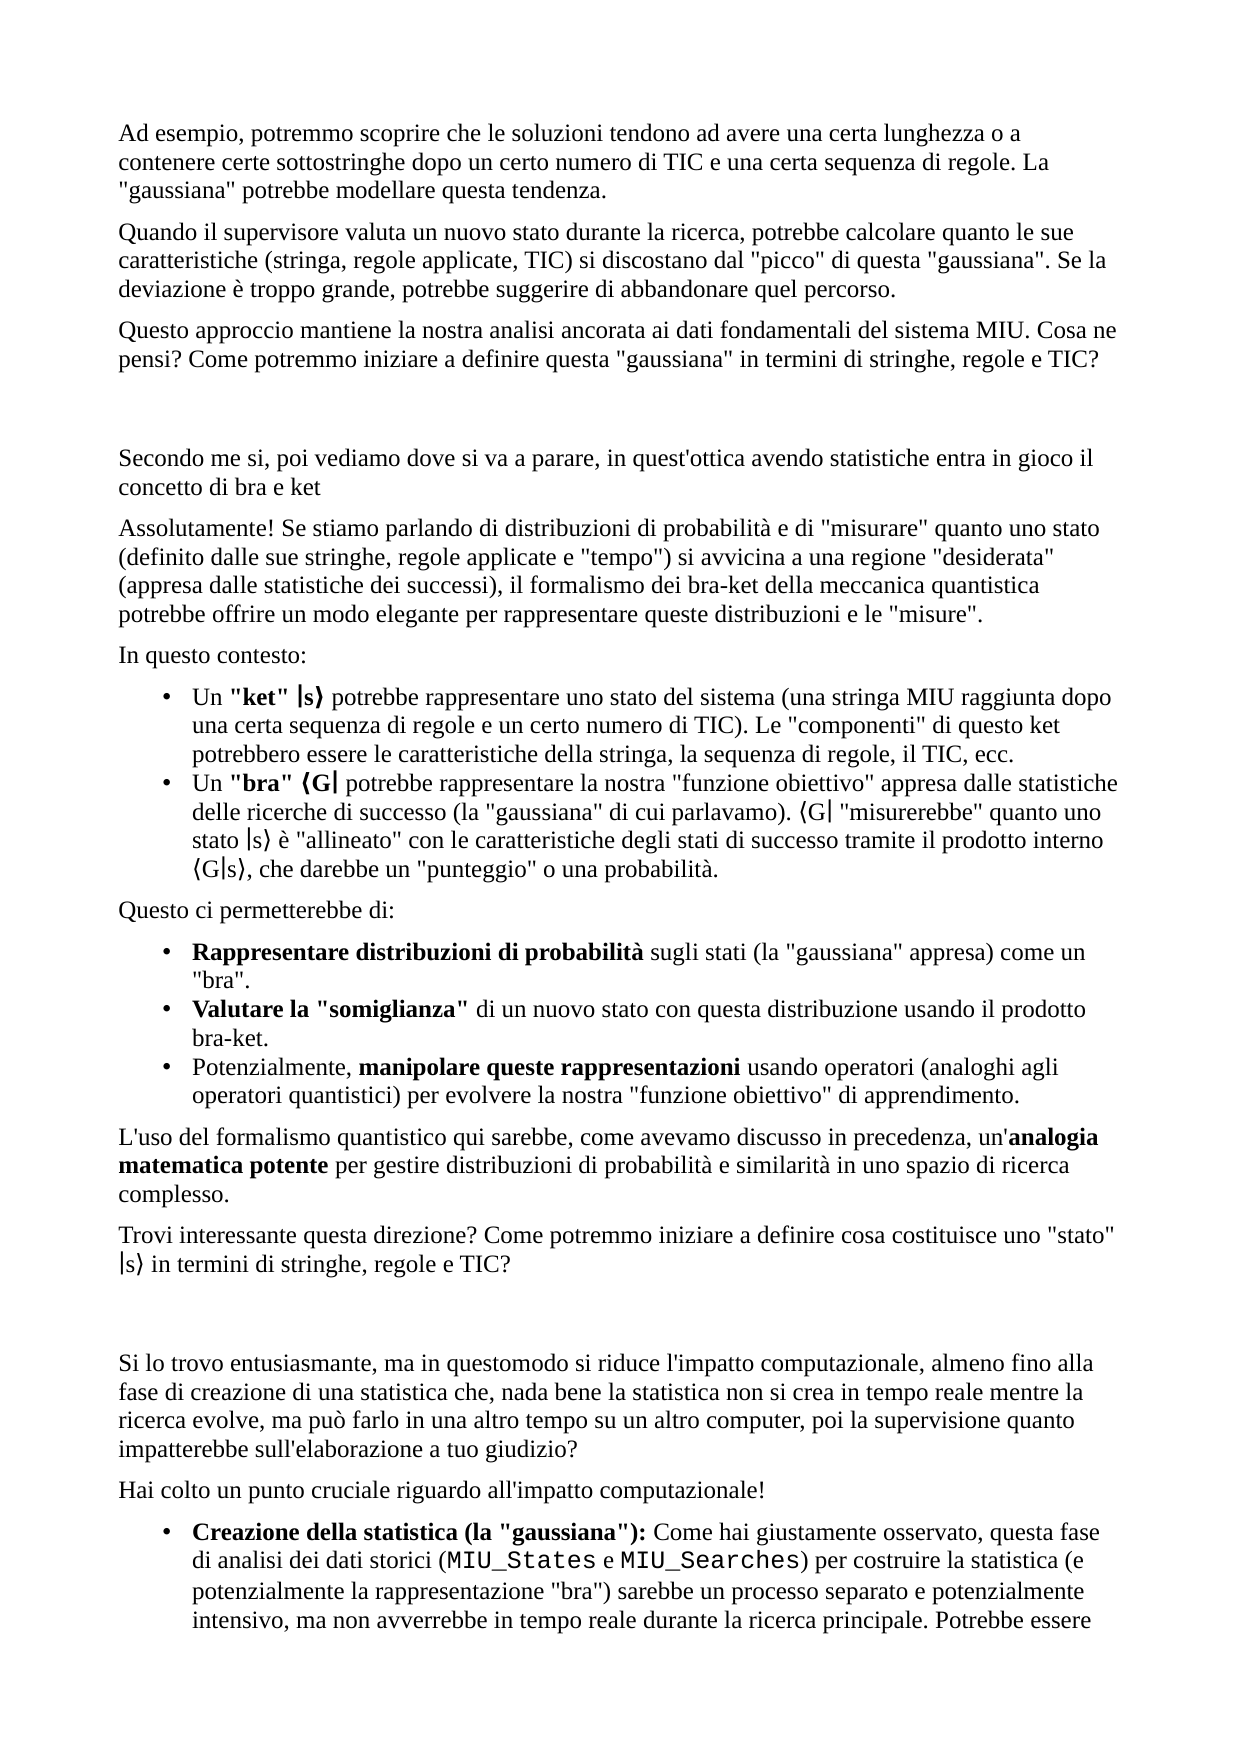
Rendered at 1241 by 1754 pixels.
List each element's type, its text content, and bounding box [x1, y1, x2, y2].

text Assolutamente! Se stiamo parlando di distribuzioni di probabilità e di "misurare" quanto uno stato (definito dalle sue stringhe, regole applicate e "tempo") si avvicina a una regione "desiderata" (appresa dalle statistiche dei successi), il formalismo dei bra-ket della meccanica quantistica potrebbe offrire un modo elegante per rappresentare queste distribuzioni e le "misure". [118, 513, 1122, 628]
text Si lo trovo entusiasmante, ma in questomodo si riduce l'impatto computazionale, almeno fino alla fase di creazione di una statistica che, nada bene la statistica non si crea in tempo reale mentre la ricerca evolve, ma può farlo in una altro tempo su un altro computer, poi la supervisione quanto impatterebbe sull'elaborazione a tuo giudizio? [118, 1348, 1122, 1463]
list Creazione della statistica (la "gaussiana"): Come hai giustamente osservato, questa fase di analisi dei dati storici (MIU_States e MIU_Searches) per costruire la statistica (e potenzialmente la rappresentazione "bra") sarebbe un processo separato e potenzialmente intensivo, ma non avverrebbe in tempo reale durante la ricerca principale. Potrebbe essere [162, 1517, 1122, 1634]
text Quando il supervisore valuta un nuovo stato durante la ricerca, potrebbe calcolare quanto le sue caratteristiche (stringa, regole applicate, TIC) si discostano dal "picco" di questa "gaussiana". Se la deviazione è troppo grande, potrebbe suggerire di abbandonare quel percorso. [118, 217, 1122, 303]
text Secondo me si, poi vediamo dove si va a parare, in quest'ottica avendo statistiche entra in gioco il concetto di bra e ket [118, 443, 1122, 501]
list Un "ket" ∣s⟩ potrebbe rappresentare uno stato del sistema (una stringa MIU raggiunta dopo una certa sequenza di regole e un certo numero di TIC). Le "componenti" di questo ket potrebbero essere le caratteristiche della stringa, la sequenza di regole, il TIC, ecc. [162, 682, 1122, 768]
list Un "bra" ⟨G∣ potrebbe rappresentare la nostra "funzione obiettivo" appresa dalle statistiche delle ricerche di successo (la "gaussiana" di cui parlavamo). ⟨G∣ "misurerebbe" quanto uno stato ∣s⟩ è "allineato" con le caratteristiche degli stati di successo tramite il prodotto interno ⟨G∣s⟩, che darebbe un "punteggio" o una probabilità. [162, 768, 1122, 883]
text Hai colto un punto cruciale riguardo all'impatto computazionale! [118, 1476, 1122, 1504]
list Valutare la "somiglianza" di un nuovo stato con questa distribuzione usando il prodotto bra-ket. [162, 994, 1122, 1052]
text Trovi interessante questa direzione? Come potremmo iniziare a definire cosa costituisce uno "stato" ∣s⟩ in termini di stringhe, regole e TIC? [118, 1221, 1122, 1278]
list Rappresentare distribuzioni di probabilità sugli stati (la "gaussiana" appresa) come un "bra". [162, 937, 1122, 994]
text Questo approccio mantiene la nostra analisi ancorata ai dati fondamentali del sistema MIU. Cosa ne pensi? Come potremmo iniziare a definire questa "gaussiana" in termini di stringhe, regole e TIC? [118, 316, 1122, 373]
text In questo contesto: [118, 641, 1122, 669]
list Potenzialmente, manipolare queste rappresentazioni usando operatori (analoghi agli operatori quantistici) per evolvere la nostra "funzione obiettivo" di apprendimento. [162, 1052, 1122, 1109]
text L'uso del formalismo quantistico qui sarebbe, come avevamo discusso in precedenza, un'analogia matematica potente per gestire distribuzioni di probabilità e similarità in uno spazio di ricerca complesso. [118, 1122, 1122, 1208]
text Ad esempio, potremmo scoprire che le soluzioni tendono ad avere una certa lunghezza o a contenere certe sottostringhe dopo un certo numero di TIC e una certa sequenza di regole. La "gaussiana" potrebbe modellare questa tendenza. [118, 118, 1122, 204]
text Questo ci permetterebbe di: [118, 896, 1122, 924]
